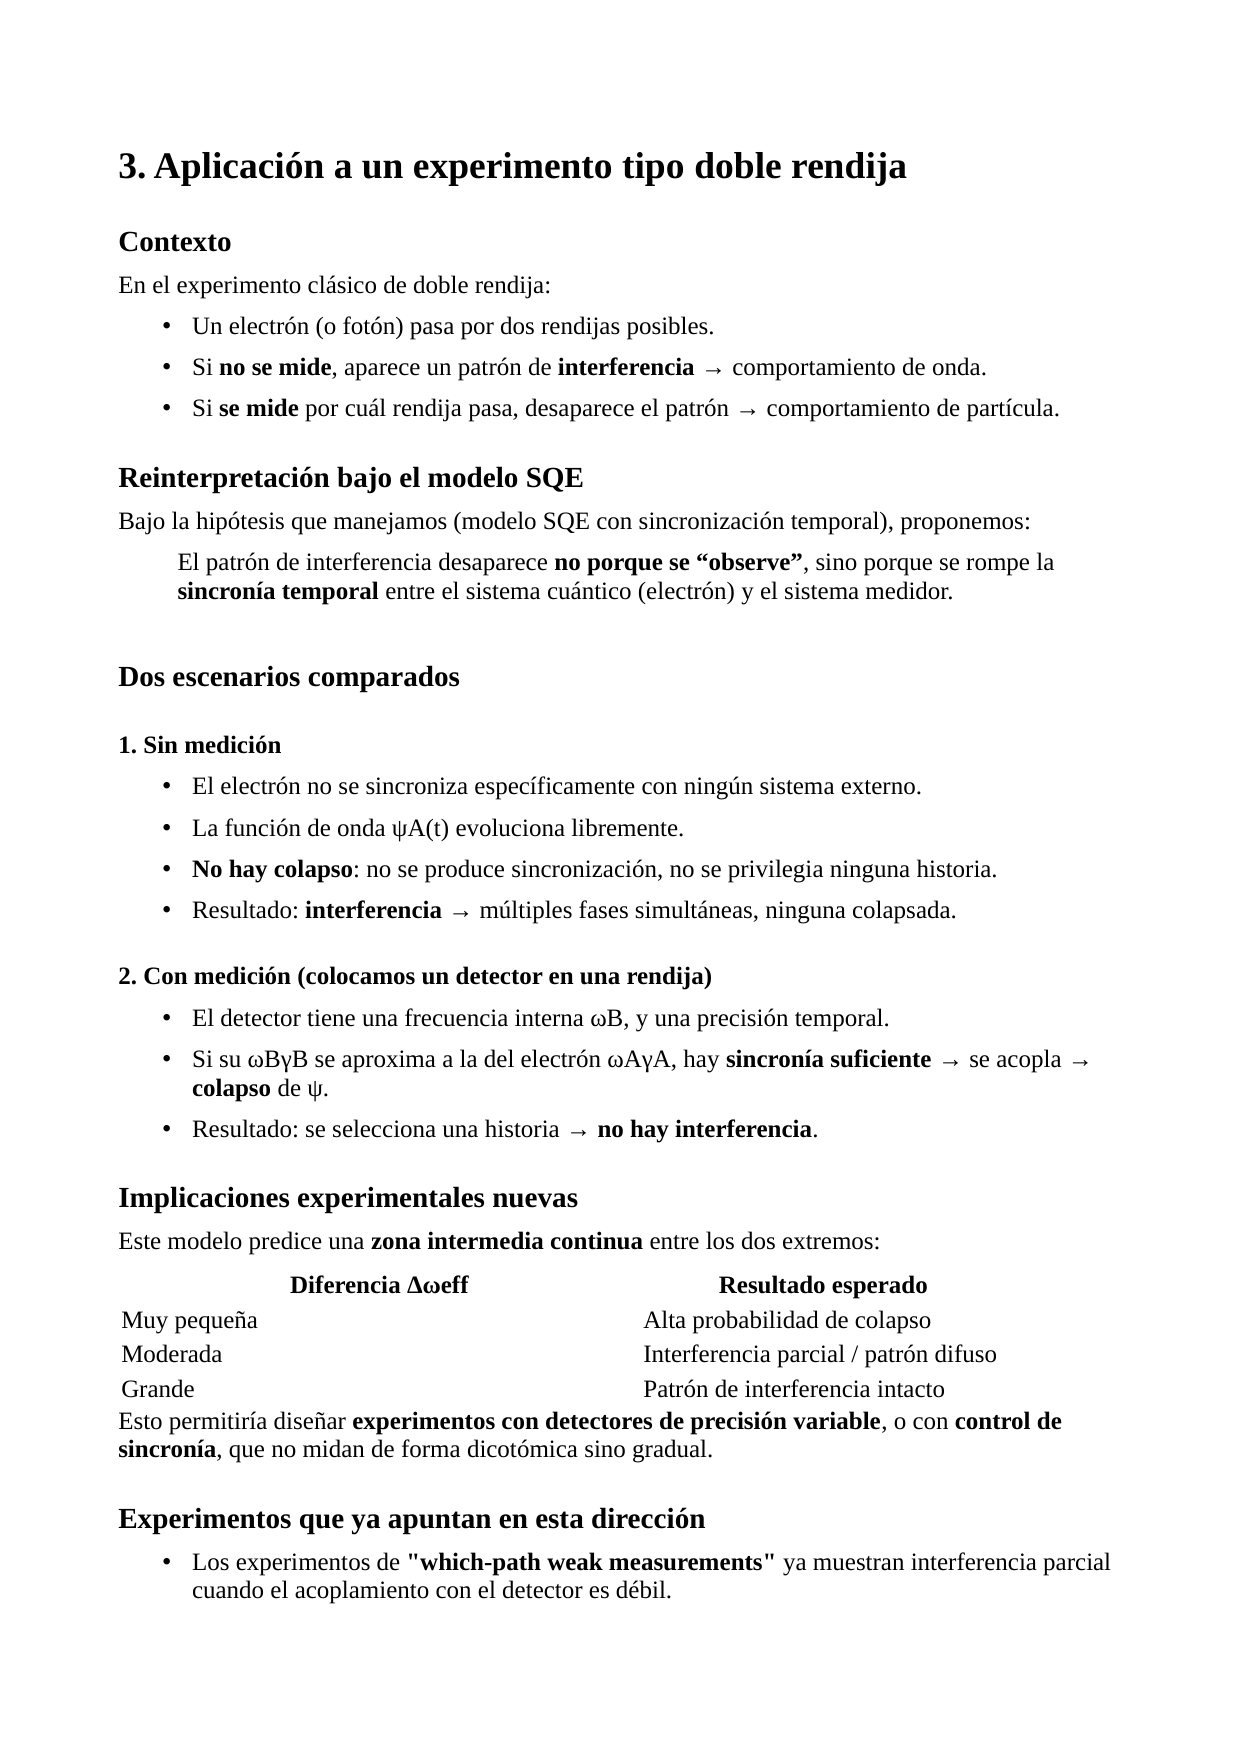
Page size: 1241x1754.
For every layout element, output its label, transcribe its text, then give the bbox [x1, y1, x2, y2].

table_cell Grande [118, 1371, 640, 1406]
list Si no se mide, aparece un patrón de interferencia → comportamiento de onda. [162, 352, 1122, 381]
list La función de onda ψA(t) evoluciona libremente. [162, 813, 1122, 841]
subtitle 2. Con medición (colocamos un detector en una rendija) [118, 961, 1122, 990]
table_cell Moderada [118, 1337, 640, 1371]
table_cell Interferencia parcial / patrón difuso [640, 1337, 1006, 1371]
subtitle 3. Aplicación a un experimento tipo doble rendija [118, 143, 1122, 186]
list Si su ωBγB se aproxima a la del electrón ωAγA, hay sincronía suficiente → se acopla → colapso de ψ. [162, 1044, 1122, 1101]
subtitle Implicaciones experimentales nuevas [118, 1180, 1122, 1214]
table_cell Muy pequeña [118, 1302, 640, 1337]
list Los experimentos de "which-path weak measurements" ya muestran interferencia parcial cuando el acoplamiento con el detector es débil. [162, 1547, 1122, 1604]
list Un electrón (o fotón) pasa por dos rendijas posibles. [162, 311, 1122, 340]
list Resultado: se selecciona una historia → no hay interferencia. [162, 1114, 1122, 1143]
list No hay colapso: no se produce sincronización, no se privilegia ninguna historia. [162, 854, 1122, 883]
list Si se mide por cuál rendija pasa, desaparece el patrón → comportamiento de partícula. [162, 393, 1122, 422]
table_header Diferencia Δωeff [118, 1268, 640, 1302]
table_cell Patrón de interferencia intacto [640, 1371, 1006, 1406]
text Este modelo predice una zona intermedia continua entre los dos extremos: [118, 1226, 1122, 1255]
subtitle Contexto [118, 224, 1122, 257]
list El electrón no se sincroniza específicamente con ningún sistema externo. [162, 771, 1122, 800]
subtitle Experimentos que ya apuntan en esta dirección [118, 1501, 1122, 1534]
table_header Resultado esperado [640, 1268, 1006, 1302]
text Bajo la hipótesis que manejamos (modelo SQE con sincronización temporal), proponemos: [118, 506, 1122, 534]
text En el experimento clásico de doble rendija: [118, 270, 1122, 298]
list Resultado: interferencia → múltiples fases simultáneas, ninguna colapsada. [162, 895, 1122, 924]
table_cell Alta probabilidad de colapso [640, 1302, 1006, 1337]
text El patrón de interferencia desaparece no porque se “observe”, sino porque se rompe la sincronía temporal entre el sistema cuántico (electrón) y el sistema medidor. [177, 547, 1063, 604]
subtitle Dos escenarios comparados [118, 659, 1122, 693]
subtitle Reinterpretación bajo el modelo SQE [118, 460, 1122, 493]
subtitle 1. Sin medición [118, 730, 1122, 759]
list El detector tiene una frecuencia interna ωB, y una precisión temporal. [162, 1003, 1122, 1031]
text Esto permitiría diseñar experimentos con detectores de precisión variable, o con control de sincronía, que no midan de forma dicotómica sino gradual. [118, 1406, 1122, 1463]
